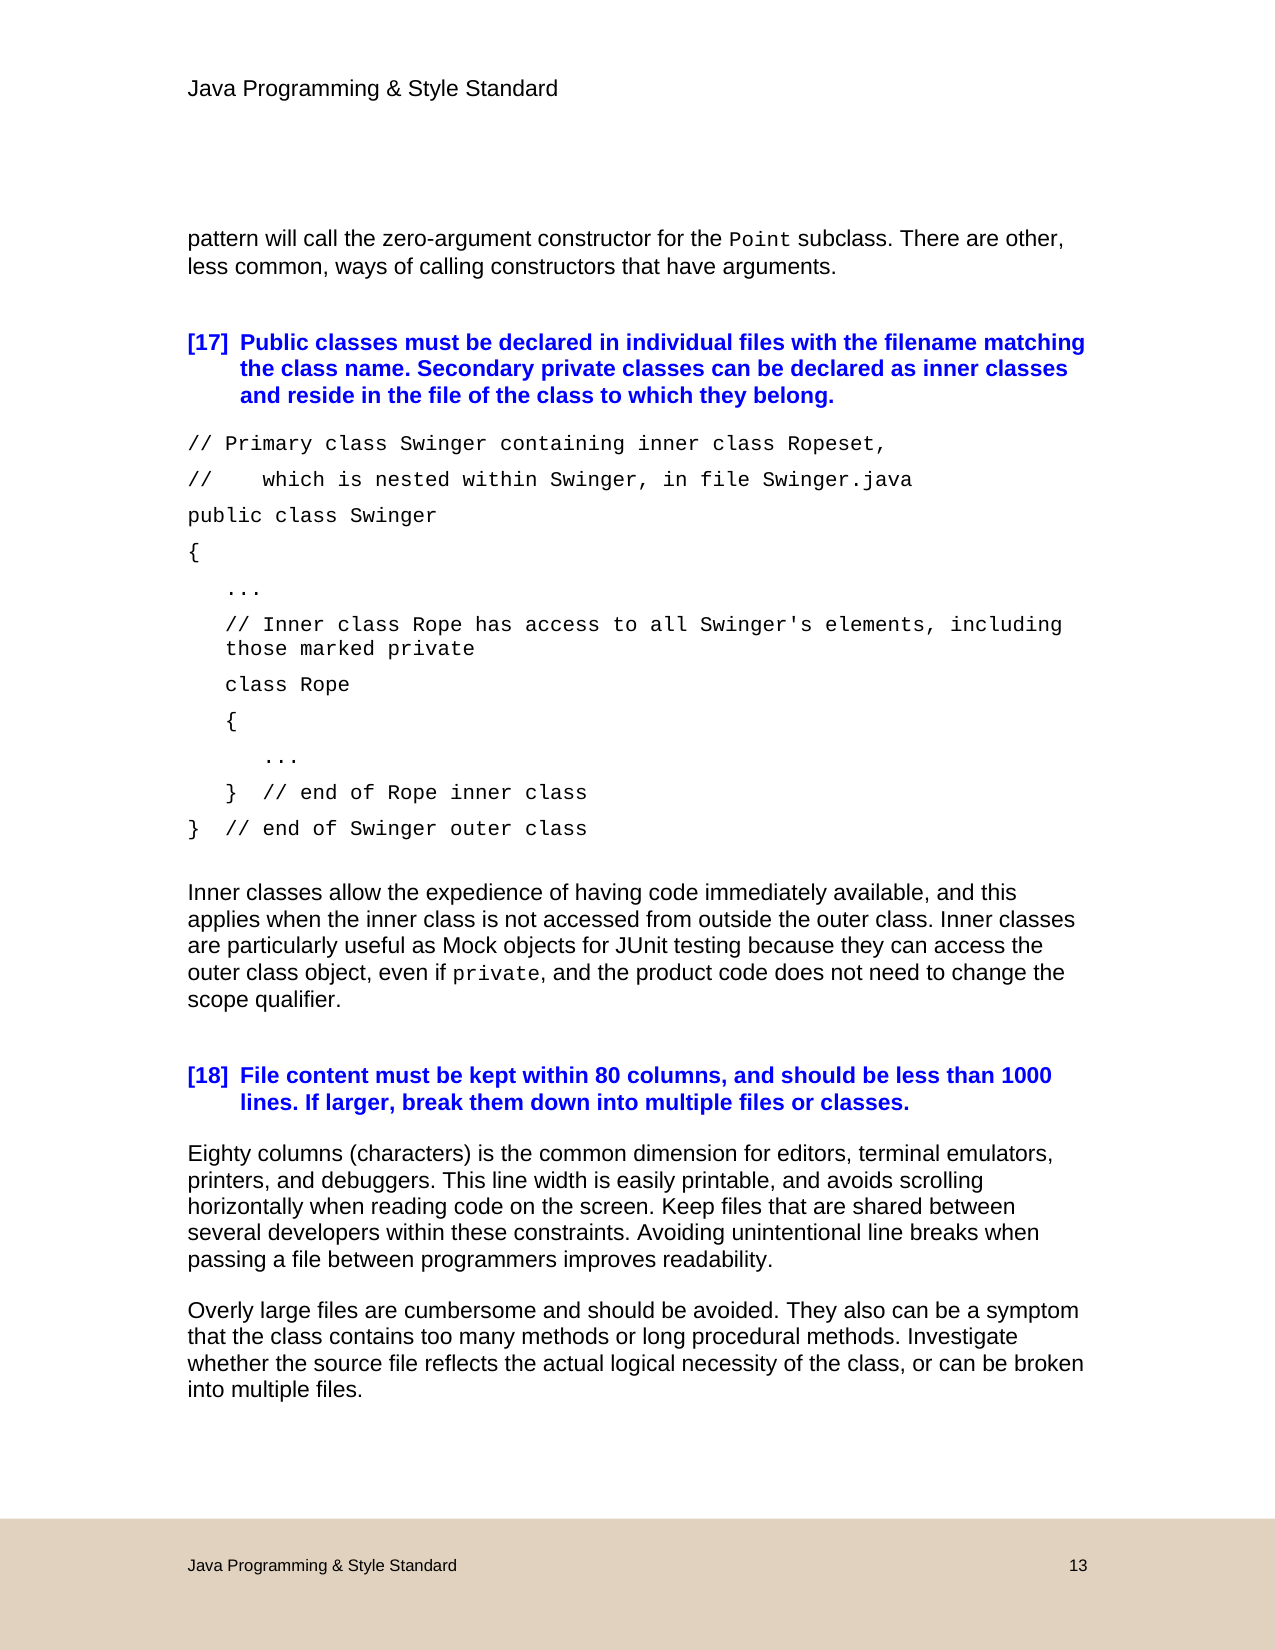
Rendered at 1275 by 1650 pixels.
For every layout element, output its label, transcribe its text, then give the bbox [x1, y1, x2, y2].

text Eighty columns (characters) is the common dimension for editors, terminal emulators, printers, and debuggers. This line width is easily printable, and avoids scrolling horizontally when reading code on the screen. Keep files that are shared between several developers within these constraints. Avoiding unintentional line breaks when passing a file between programmers improves readability. [187, 1140, 1087, 1272]
text Inner classes allow the expedience of having code immediately available, and this applies when the inner class is not accessed from outside the outer class. Inner classes are particularly useful as Mock objects for JUnit testing because they can access the outer class object, even if private, and the product code does not need to change the scope qualifier. [187, 879, 1087, 1012]
text public class Swinger [187, 505, 1087, 529]
text // Inner class Rope has access to all Swinger's elements, including those marked private [187, 614, 1087, 661]
text } // end of Swinger outer class [187, 818, 1087, 842]
text { [187, 542, 1087, 565]
list File content must be kept within 80 columns, and should be less than 1000 lines. If larger, break them down into multiple files or classes. [187, 1062, 1087, 1115]
text Overly large files are cumbersome and should be avoided. They also can be a symptom that the class contains too many methods or long procedural methods. Investigate whether the source file reflects the actual logical necessity of the class, or can be broken into multiple files. [187, 1297, 1087, 1402]
text pattern will call the zero-argument constructor for the Point subclass. There are other, less common, ways of calling constructors that have arguments. [187, 225, 1087, 279]
text class Rope [187, 674, 1087, 697]
text // Primary class Swinger containing inner class Ropeset, [187, 433, 1087, 457]
text { [187, 710, 1087, 733]
text // which is nested within Swinger, in file Swinger.java [187, 469, 1087, 493]
text ... [187, 578, 1087, 601]
text } // end of Rope inner class [187, 782, 1087, 806]
text ... [187, 746, 1087, 769]
list Public classes must be declared in individual files with the filename matching the class name. Secondary private classes can be declared as inner classes and reside in the file of the class to which they belong. [187, 329, 1087, 408]
